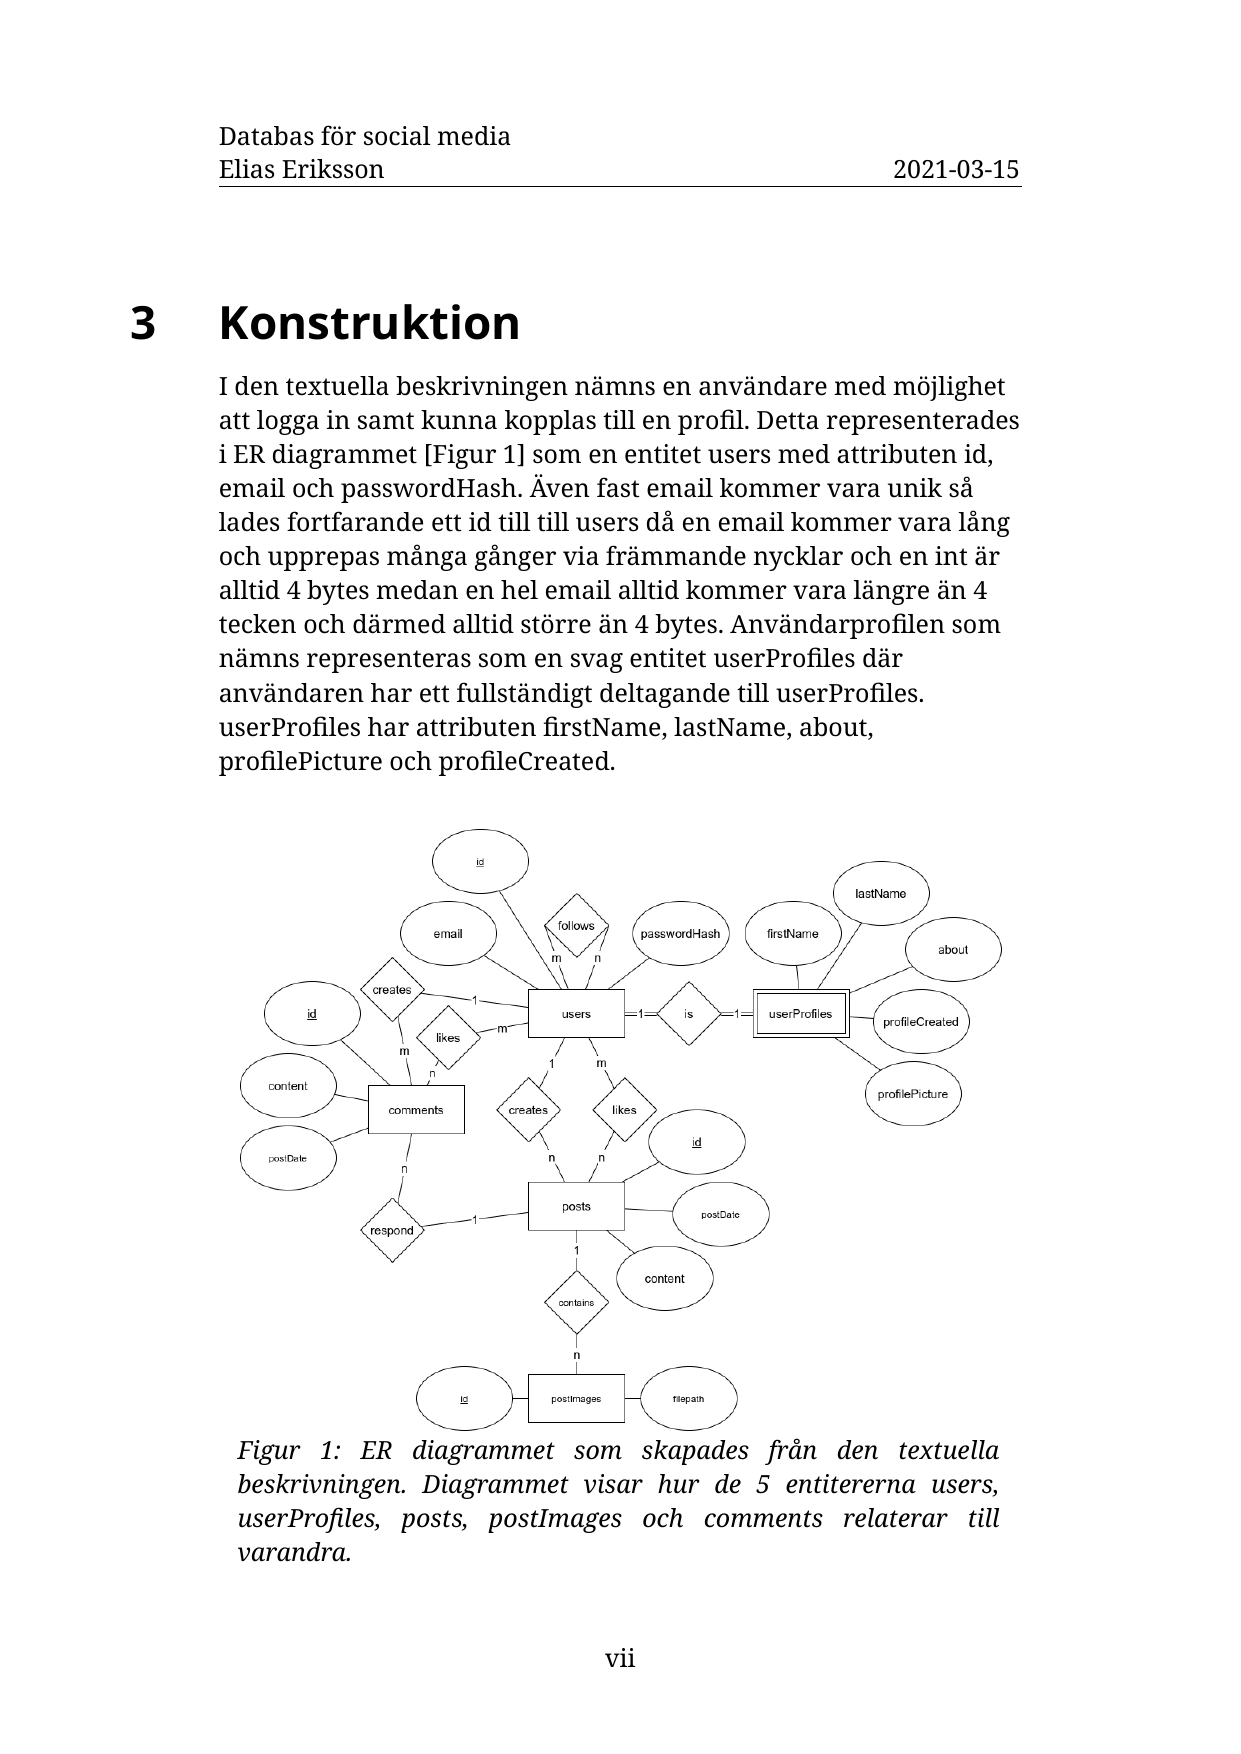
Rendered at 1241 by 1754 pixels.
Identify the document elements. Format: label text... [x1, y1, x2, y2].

picture [237, 827, 1004, 1433]
text Figur 1: ER diagrammet som skapades från den textuella beskrivningen. Diagrammet visar hur de 5 entitererna users, userProfiles, posts, postImages och comments relaterar till varandra. [237, 1433, 1003, 1569]
subtitle Konstruktion [130, 291, 1022, 353]
text I den textuella beskrivningen nämns en användare med möjlighet att logga in samt kunna kopplas till en profil. Detta representerades i ER diagrammet [Figur 1] som en entitet users med attributen id, email och passwordHash. Även fast email kommer vara unik så lades fortfarande ett id till till users då en email kommer vara lång och upprepas många gånger via främmande nycklar och en int är alltid 4 bytes medan en hel email alltid kommer vara längre än 4 tecken och därmed alltid större än 4 bytes. Användarprofilen som nämns representeras som en svag entitet userProfiles där användaren har ett fullständigt deltagande till userProfiles. userProfiles har attributen firstName, lastName, about, profilePicture och profileCreated. [218, 369, 1022, 777]
